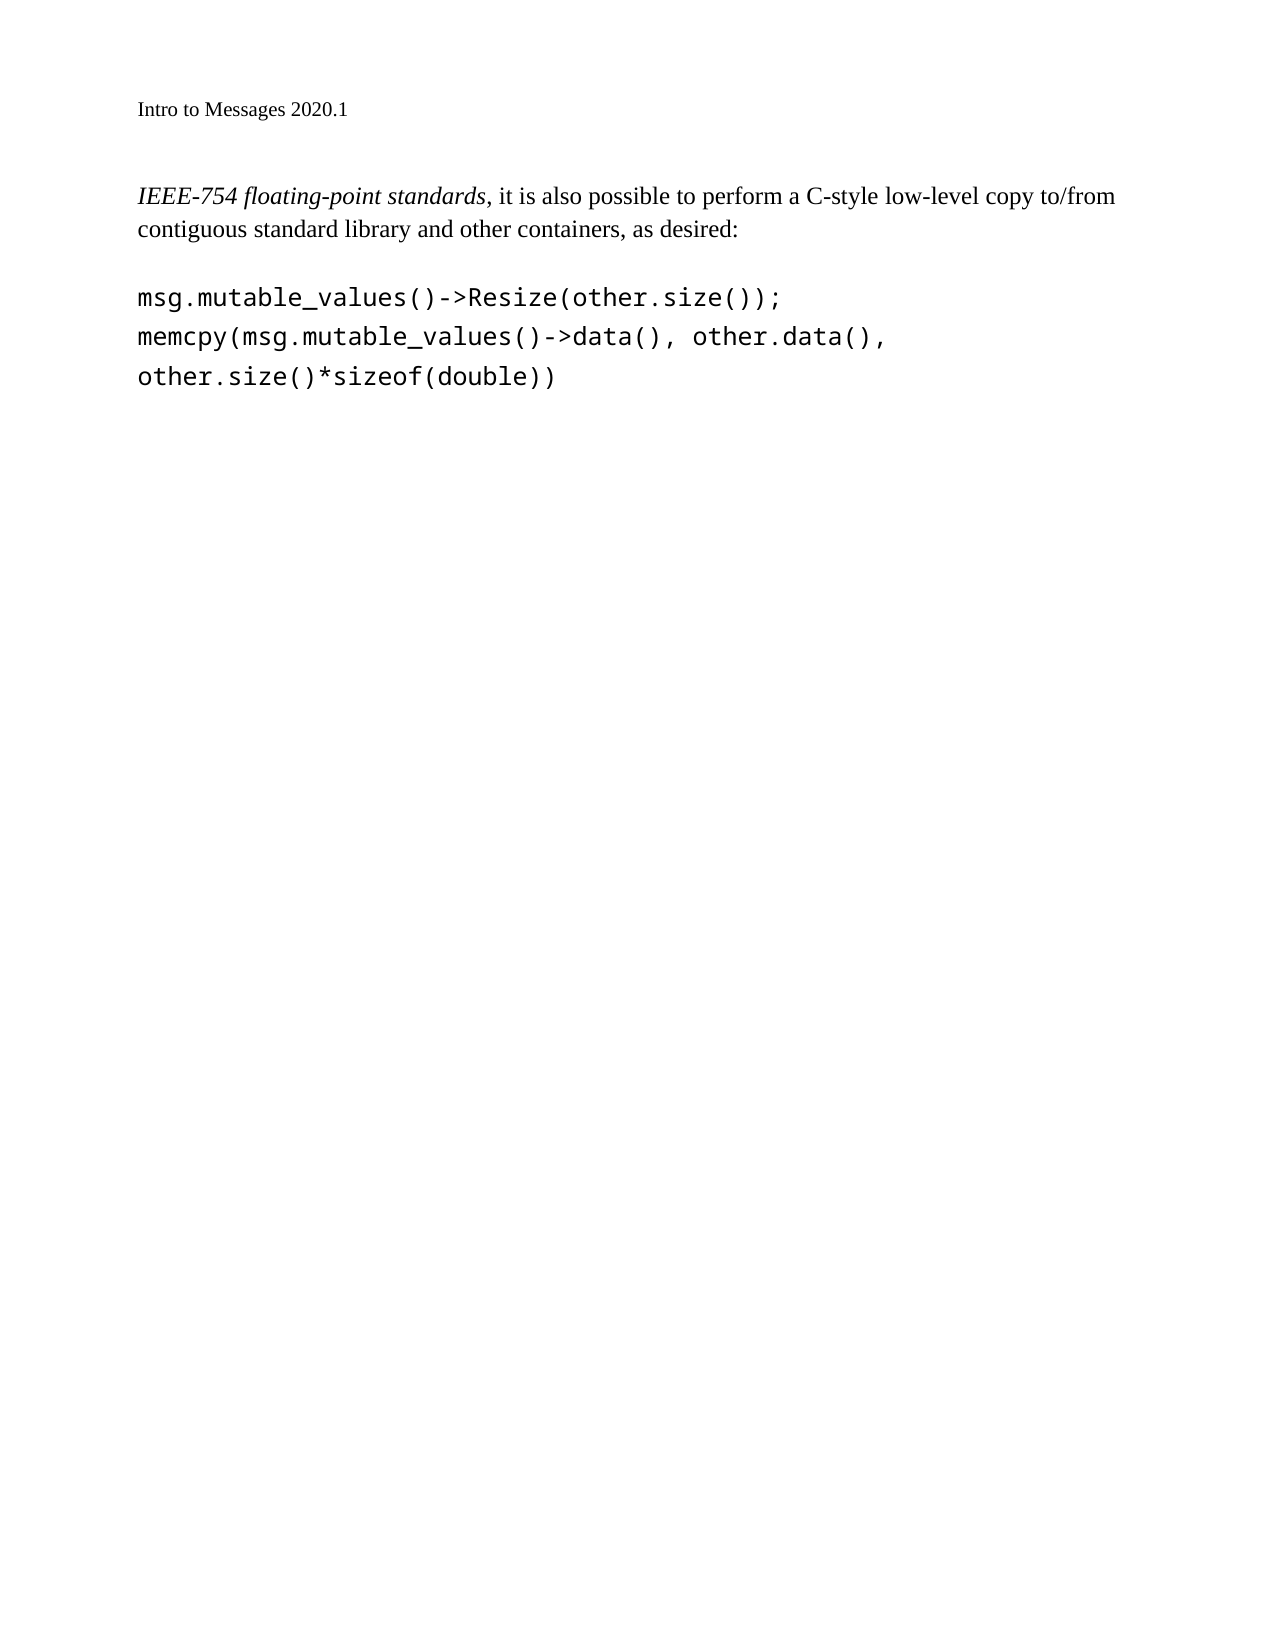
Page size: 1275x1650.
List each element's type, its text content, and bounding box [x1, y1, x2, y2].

text memcpy(msg.mutable_values()->data(), other.data(), other.size()*sizeof(double)) [137, 319, 1150, 392]
text IEEE-754 floating-point standards, it is also possible to perform a C-style low-level copy to/from contiguous standard library and other containers, as desired: [137, 181, 1150, 243]
text msg.mutable_values()->Resize(other.size()); [137, 280, 1150, 314]
